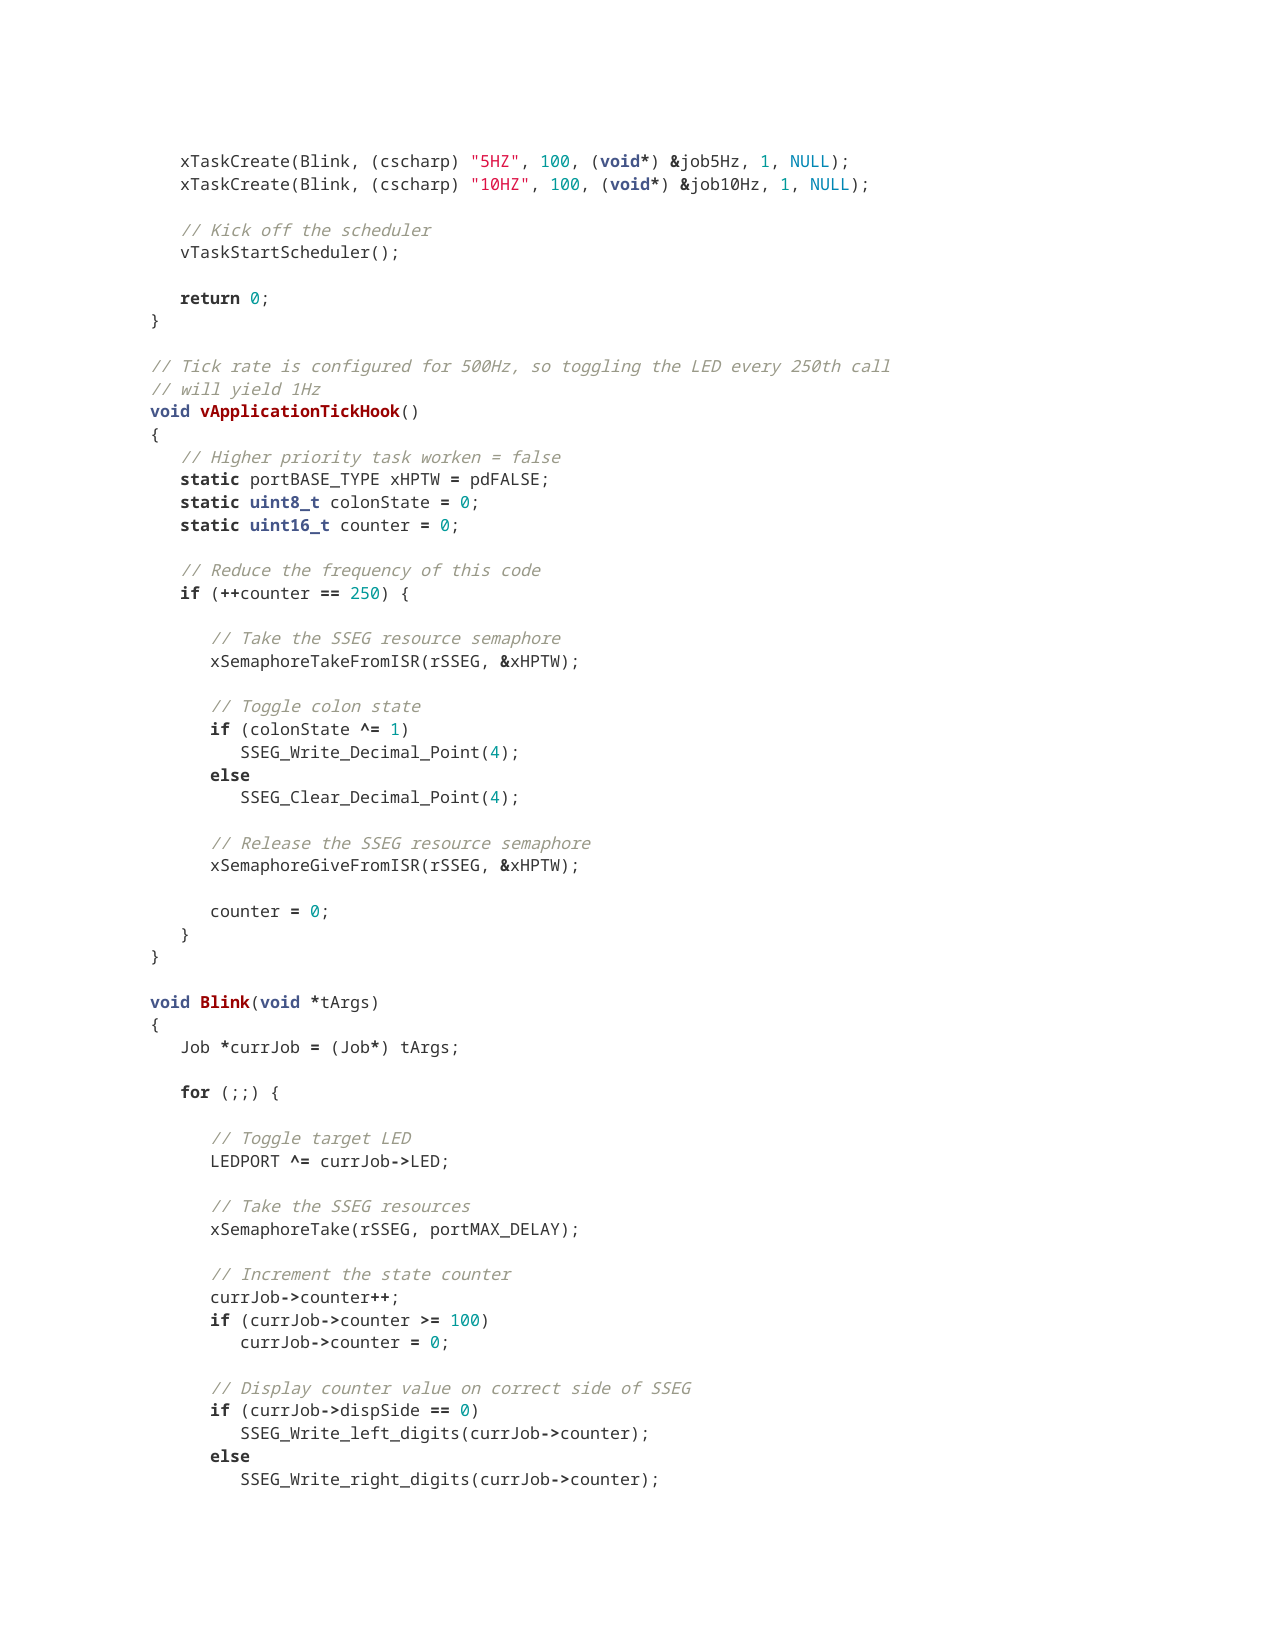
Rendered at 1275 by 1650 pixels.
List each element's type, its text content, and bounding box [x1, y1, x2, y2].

text static uint8_t colonState = 0; [150, 491, 1125, 513]
text } [150, 945, 1125, 967]
text if (colonState ^= 1) [150, 718, 1125, 740]
text else [150, 1444, 1125, 1467]
text return 0; [150, 286, 1125, 309]
text LEDPORT ^= currJob->LED; [150, 1149, 1125, 1172]
text Job *currJob = (Job*) tArgs; [150, 1036, 1125, 1058]
text { [150, 422, 1125, 445]
text if (currJob->dispSide == 0) [150, 1399, 1125, 1422]
text // Take the SSEG resource semaphore [150, 627, 1125, 649]
text xSemaphoreTake(rSSEG, portMAX_DELAY); [150, 1217, 1125, 1240]
text // Release the SSEG resource semaphore [150, 831, 1125, 854]
text // Tick rate is configured for 500Hz, so toggling the LED every 250th call [150, 354, 1125, 377]
text // Increment the state counter [150, 1263, 1125, 1285]
text xTaskCreate(Blink, (cscharp) "5HZ", 100, (void*) &job5Hz, 1, NULL); [150, 150, 1125, 173]
text { [150, 1013, 1125, 1036]
text // Reduce the frequency of this code [150, 559, 1125, 581]
text // Display counter value on correct side of SSEG [150, 1376, 1125, 1399]
text // Kick off the scheduler [150, 218, 1125, 241]
text currJob->counter = 0; [150, 1331, 1125, 1353]
text } [150, 922, 1125, 945]
text void Blink(void *tArgs) [150, 990, 1125, 1013]
text SSEG_Clear_Decimal_Point(4); [150, 786, 1125, 808]
text vTaskStartScheduler(); [150, 241, 1125, 263]
text void vApplicationTickHook() [150, 400, 1125, 422]
text else [150, 763, 1125, 786]
text for (;;) { [150, 1081, 1125, 1104]
text // Higher priority task worken = false [150, 445, 1125, 468]
text // will yield 1Hz [150, 377, 1125, 400]
text if (++counter == 250) { [150, 581, 1125, 604]
text SSEG_Write_left_digits(currJob->counter); [150, 1422, 1125, 1444]
text static uint16_t counter = 0; [150, 513, 1125, 536]
text static portBASE_TYPE xHPTW = pdFALSE; [150, 468, 1125, 491]
text if (currJob->counter >= 100) [150, 1308, 1125, 1331]
text counter = 0; [150, 899, 1125, 922]
text // Toggle colon state [150, 695, 1125, 718]
text currJob->counter++; [150, 1285, 1125, 1308]
text xTaskCreate(Blink, (cscharp) "10HZ", 100, (void*) &job10Hz, 1, NULL); [150, 173, 1125, 195]
text } [150, 309, 1125, 332]
text SSEG_Write_right_digits(currJob->counter); [150, 1467, 1125, 1490]
text xSemaphoreTakeFromISR(rSSEG, &xHPTW); [150, 649, 1125, 672]
text SSEG_Write_Decimal_Point(4); [150, 740, 1125, 763]
text // Take the SSEG resources [150, 1194, 1125, 1217]
text // Toggle target LED [150, 1126, 1125, 1149]
text xSemaphoreGiveFromISR(rSSEG, &xHPTW); [150, 854, 1125, 877]
